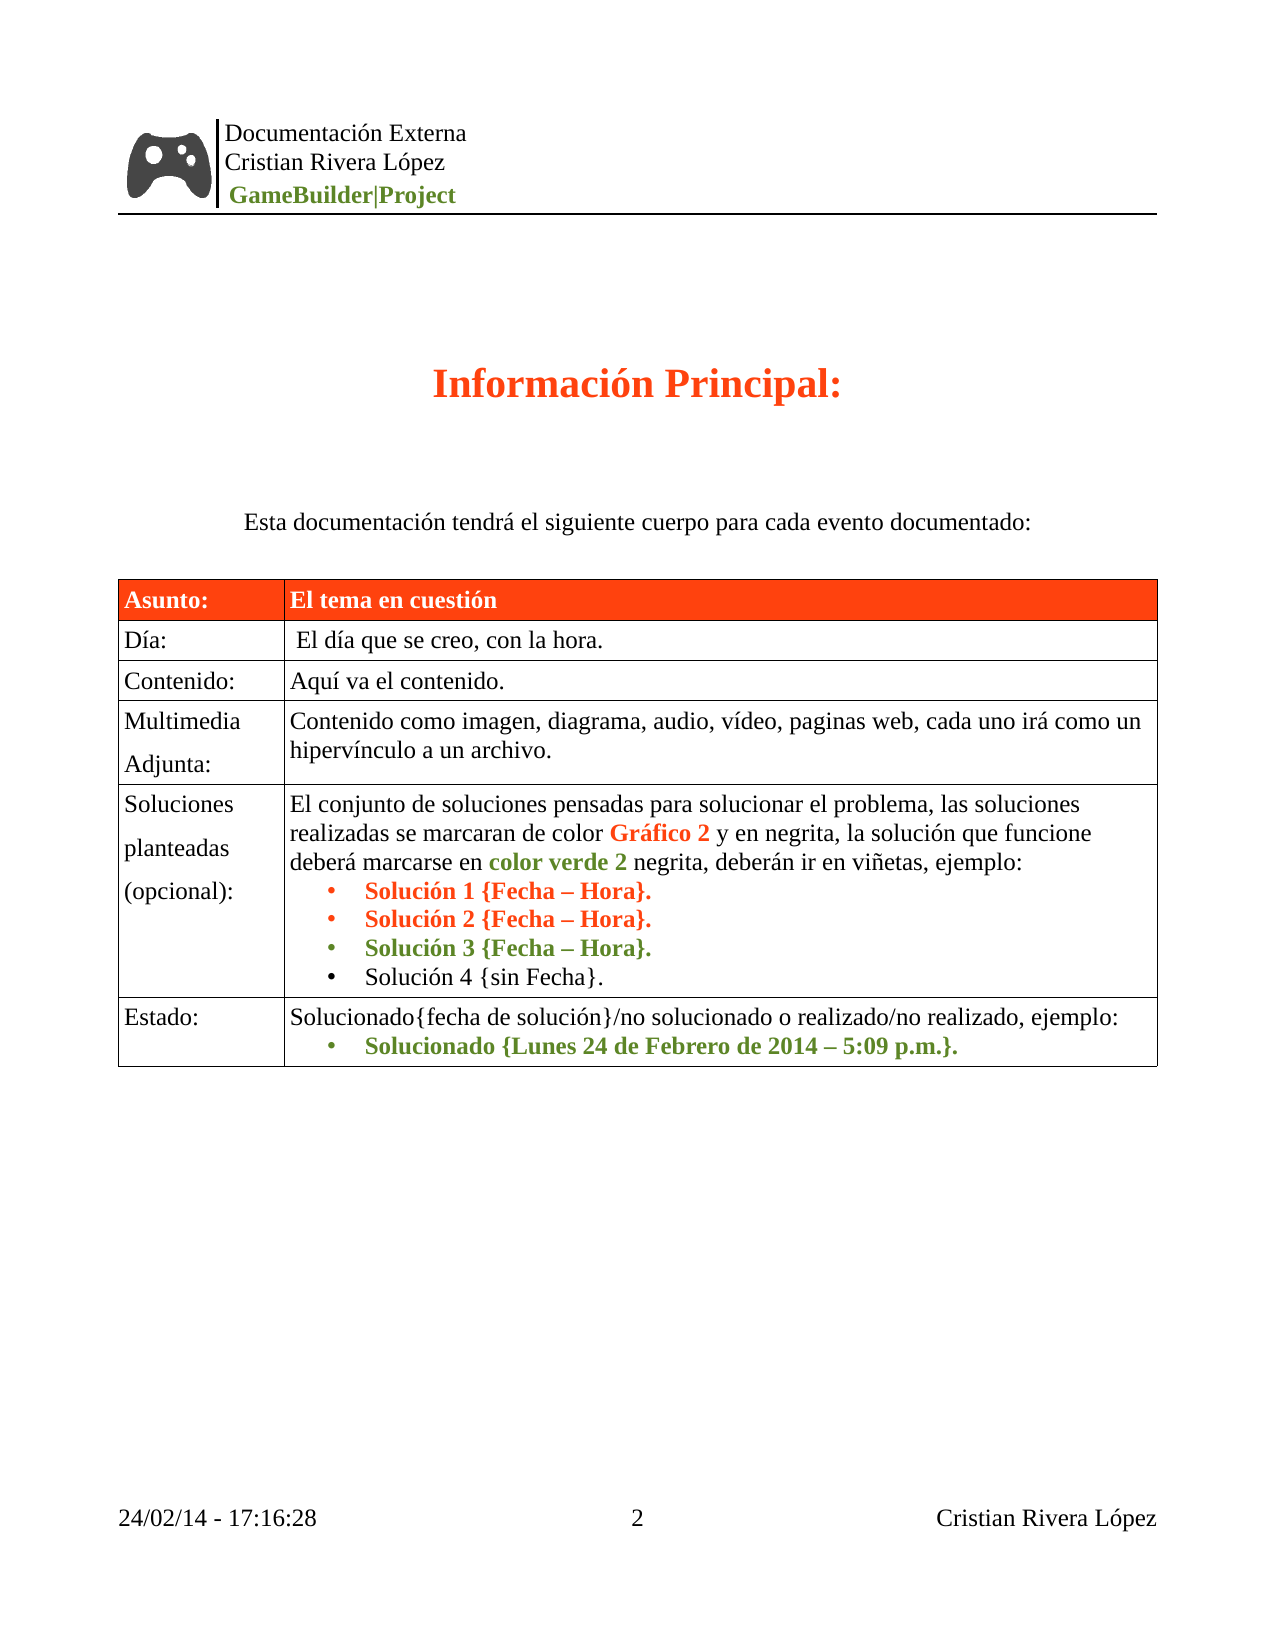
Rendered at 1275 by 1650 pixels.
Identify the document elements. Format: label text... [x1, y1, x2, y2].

picture [120, 127, 216, 207]
table_cell Solucionado{fecha de solución}/no solucionado o realizado/no realizado, ejemplo: Solucionado {Lunes 24 de Febrero de 2014 – 5:09 p.m.}. [285, 998, 1157, 1066]
table_cell Aquí va el contenido. [285, 661, 1157, 700]
table_cell El conjunto de soluciones pensadas para solucionar el problema, las soluciones realizadas se marcaran de color Gráfico 2 y en negrita, la solución que funcione deberá marcarse en color verde 2 negrita, deberán ir en viñetas, ejemplo: Solución 1 {Fecha – Hora}. Solución 2 {Fecha – Hora}. Solución 3 {Fecha – Hora}. Solución 4 {sin Fecha}. [285, 785, 1157, 997]
text Esta documentación tendrá el siguiente cuerpo para cada evento documentado: [118, 507, 1157, 536]
table_cell Soluciones planteadas (opcional): [119, 785, 284, 997]
table_cell Contenido: [119, 661, 284, 700]
table_header Asunto: [119, 580, 284, 620]
table_cell El día que se creo, con la hora. [285, 621, 1157, 660]
table_cell Día: [119, 621, 284, 660]
table_header El tema en cuestión [285, 580, 1157, 620]
table_cell Multimedia Adjunta: [119, 701, 284, 784]
table_cell Estado: [119, 998, 284, 1066]
text Información Principal: [118, 359, 1157, 407]
table_cell Contenido como imagen, diagrama, audio, vídeo, paginas web, cada uno irá como un hipervínculo a un archivo. [285, 701, 1157, 784]
